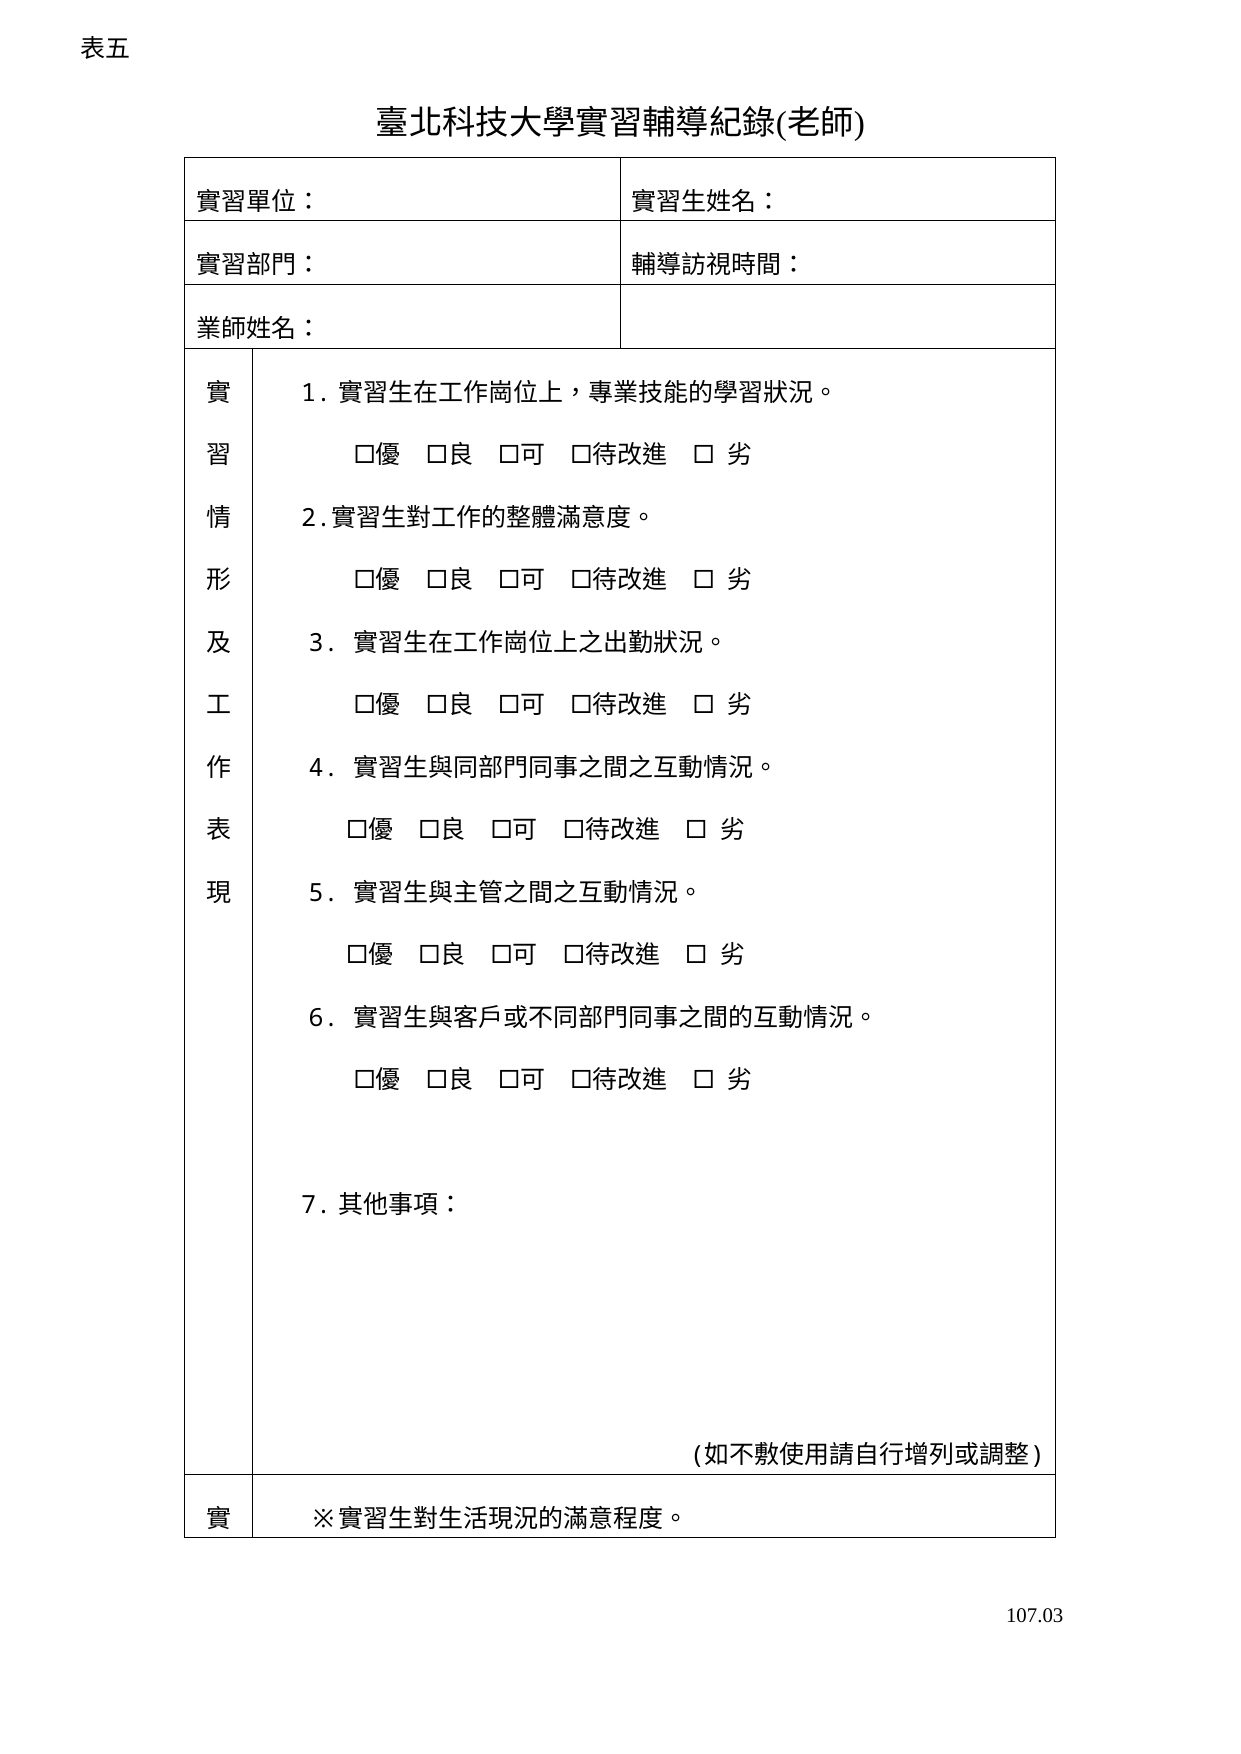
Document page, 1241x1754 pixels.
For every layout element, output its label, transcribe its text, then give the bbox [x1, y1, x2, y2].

table_cell 業師姓名： [185, 285, 620, 347]
table_header 實習單位： [185, 158, 620, 220]
table_cell 實 [185, 1475, 252, 1537]
table_cell 輔導訪視時間： [621, 221, 1055, 284]
table_cell 實習生在工作崗位上，專業技能的學習狀況。 優 良 可 待改進  劣 2.實習生對工作的整體滿意度。 優 良 可 待改進  劣 3. 實習生在工作崗位上之出勤狀況。 優 良 可 待改進  劣 4. 實習生與同部門同事之間之互動情況。 優 良 可 待改進  劣 5. 實習生與主管之間之互動情況。 優 良 可 待改進  劣 6. 實習生與客戶或不同部門同事之間的互動情況。 優 良 可 待改進  劣 其他事項： (如不敷使用請自行增列或調整) [253, 349, 1055, 1473]
table_cell [621, 285, 1055, 347]
text [65, 21, 177, 83]
table_cell ※實習生對生活現況的滿意程度。 [253, 1475, 1055, 1537]
text 表五 [80, 28, 162, 64]
table_cell 實習情形 及工作表現 [185, 349, 252, 1473]
table_cell 實習部門： [185, 221, 620, 284]
text 臺北科技大學實習輔導紀錄(老師) [177, 96, 1063, 144]
table_header 實習生姓名： [621, 158, 1055, 220]
